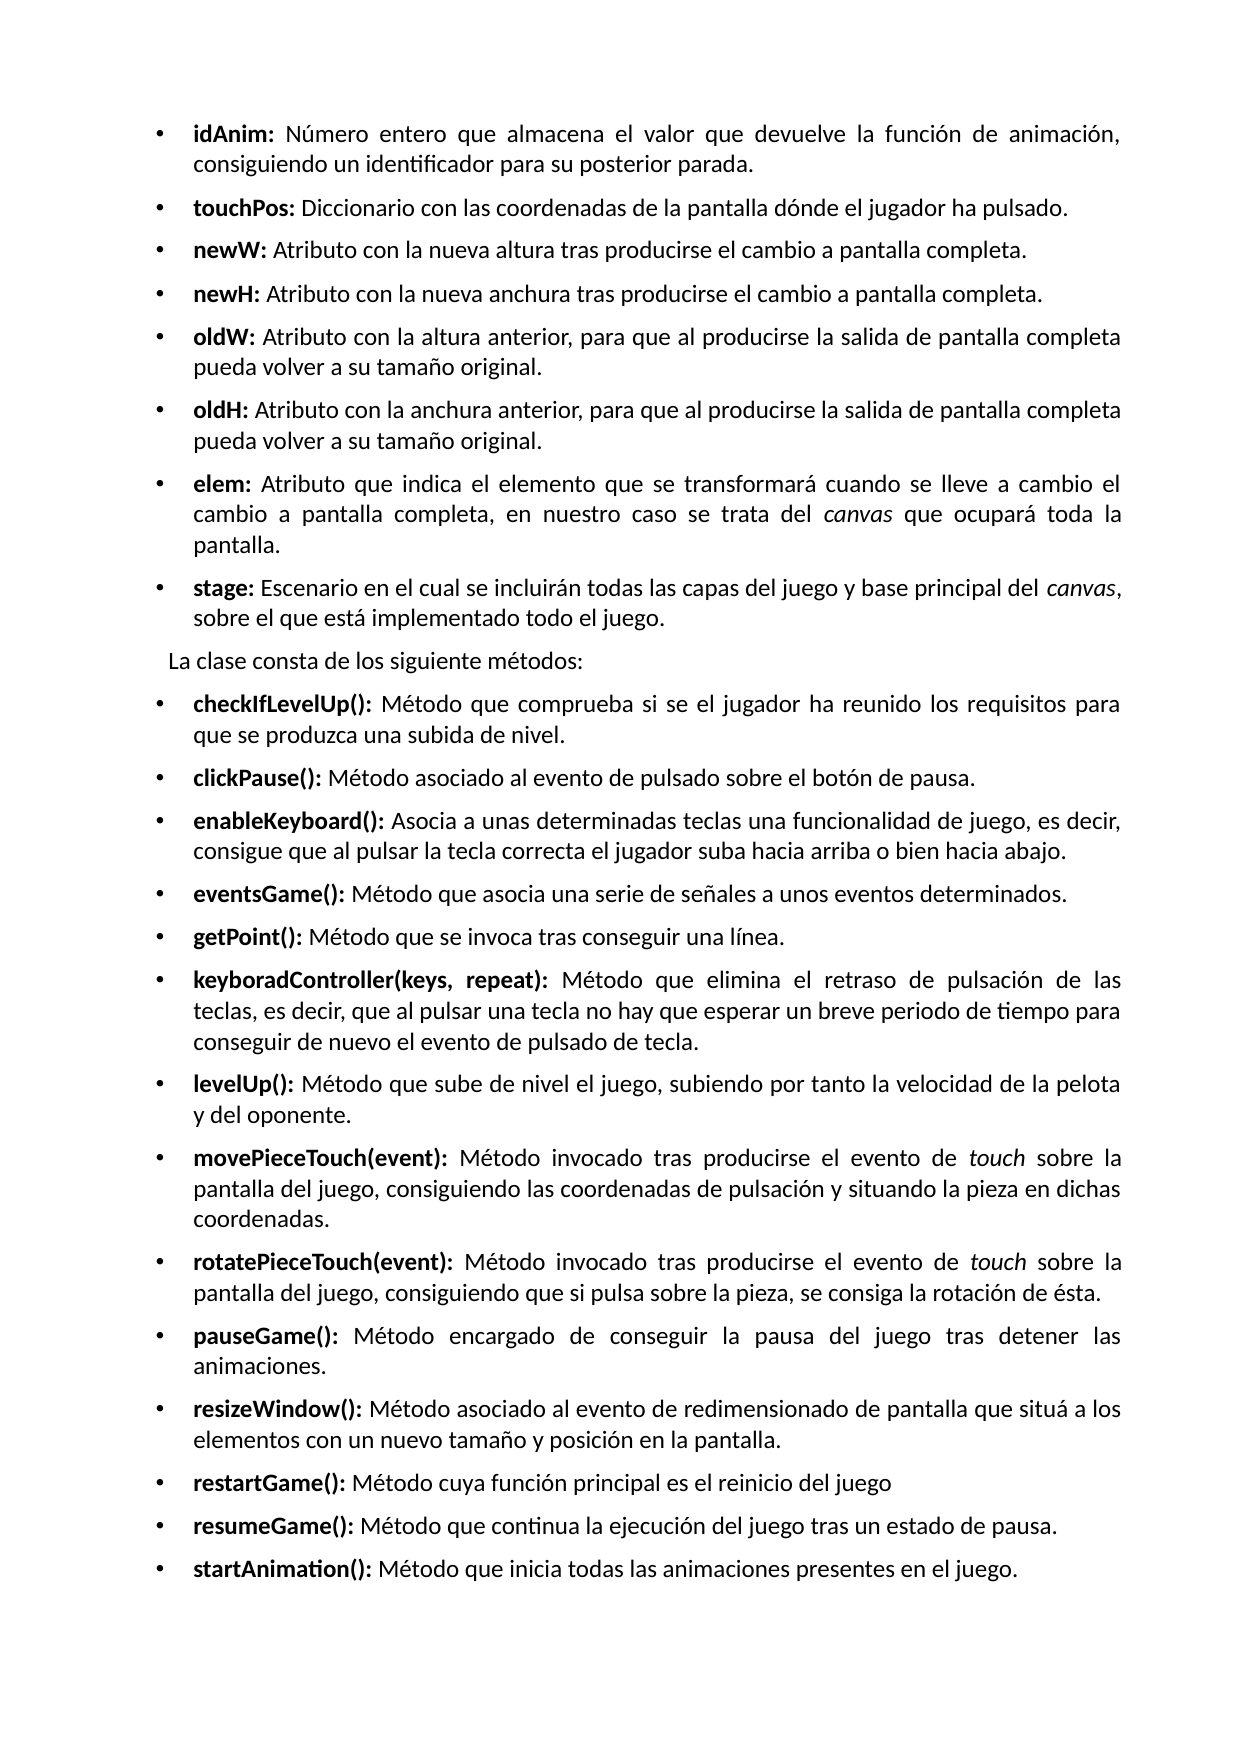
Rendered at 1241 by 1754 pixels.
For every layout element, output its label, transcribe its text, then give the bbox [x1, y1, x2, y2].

list startAnimation(): Método que inicia todas las animaciones presentes en el juego. [156, 1553, 1122, 1583]
list resizeWindow(): Método asociado al evento de redimensionado de pantalla que situá a los elementos con un nuevo tamaño y posición en la pantalla. [156, 1393, 1122, 1454]
list enableKeyboard(): Asocia a unas determinadas teclas una funcionalidad de juego, es decir, consigue que al pulsar la tecla correcta el jugador suba hacia arriba o bien hacia abajo. [156, 805, 1122, 866]
list touchPos: Diccionario con las coordenadas de la pantalla dónde el jugador ha pulsado. [156, 192, 1122, 222]
list idAnim: Número entero que almacena el valor que devuelve la función de animación, consiguiendo un identificador para su posterior parada. [156, 118, 1122, 179]
list pauseGame(): Método encargado de conseguir la pausa del juego tras detener las animaciones. [156, 1320, 1122, 1381]
list elem: Atributo que indica el elemento que se transformará cuando se lleve a cambio el cambio a pantalla completa, en nuestro caso se trata del canvas que ocupará toda la pantalla. [156, 468, 1122, 559]
list keyboradController(keys, repeat): Método que elimina el retraso de pulsación de las teclas, es decir, que al pulsar una tecla no hay que esperar un breve periodo de tiempo para conseguir de nuevo el evento de pulsado de tecla. [156, 964, 1122, 1056]
text La clase consta de los siguiente métodos: [118, 645, 1122, 676]
list eventsGame(): Método que asocia una serie de señales a unos eventos determinados. [156, 878, 1122, 909]
list newW: Atributo con la nueva altura tras producirse el cambio a pantalla completa. [156, 235, 1122, 265]
list checkIfLevelUp(): Método que comprueba si se el jugador ha reunido los requisitos para que se produzca una subida de nivel. [156, 688, 1122, 749]
list stage: Escenario en el cual se incluirán todas las capas del juego y base principal del canvas, sobre el que está implementado todo el juego. [156, 572, 1122, 633]
list clickPause(): Método asociado al evento de pulsado sobre el botón de pausa. [156, 762, 1122, 792]
list getPoint(): Método que se invoca tras conseguir una línea. [156, 922, 1122, 952]
list newH: Atributo con la nueva anchura tras producirse el cambio a pantalla completa. [156, 278, 1122, 308]
list resumeGame(): Método que continua la ejecución del juego tras un estado de pausa. [156, 1510, 1122, 1540]
list levelUp(): Método que sube de nivel el juego, subiendo por tanto la velocidad de la pelota y del oponente. [156, 1069, 1122, 1130]
list oldH: Atributo con la anchura anterior, para que al producirse la salida de pantalla completa pueda volver a su tamaño original. [156, 394, 1122, 455]
list movePieceTouch(event): Método invocado tras producirse el evento de touch sobre la pantalla del juego, consiguiendo las coordenadas de pulsación y situando la pieza en dichas coordenadas. [156, 1142, 1122, 1234]
list restartGame(): Método cuya función principal es el reinicio del juego [156, 1467, 1122, 1497]
list rotatePieceTouch(event): Método invocado tras producirse el evento de touch sobre la pantalla del juego, consiguiendo que si pulsa sobre la pieza, se consiga la rotación de ésta. [156, 1246, 1122, 1307]
list oldW: Atributo con la altura anterior, para que al producirse la salida de pantalla completa pueda volver a su tamaño original. [156, 321, 1122, 382]
